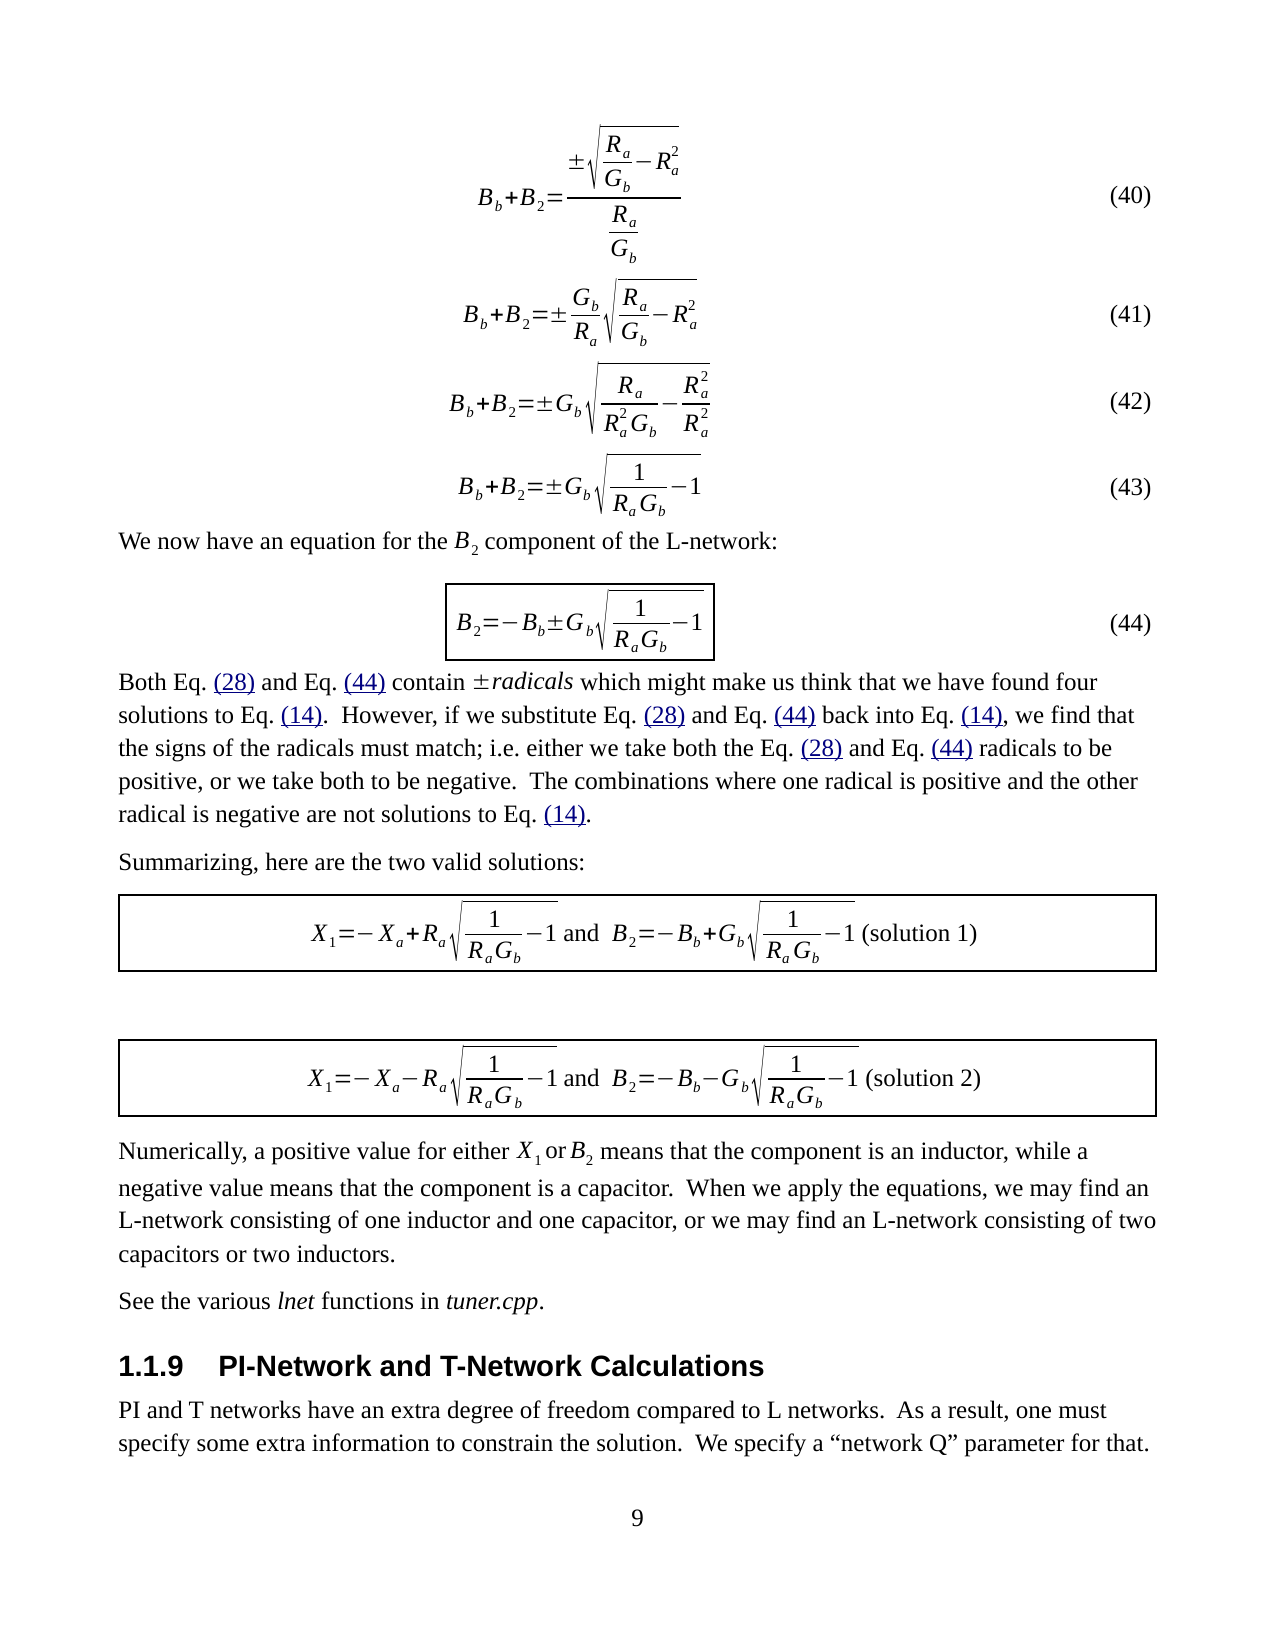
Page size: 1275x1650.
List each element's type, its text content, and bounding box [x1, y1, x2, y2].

table_header (43) [1041, 446, 1157, 526]
text and (solution 2) [120, 1041, 1155, 1115]
table_header [118, 577, 1041, 667]
table_header [118, 355, 1041, 446]
table_header [118, 446, 1041, 526]
subtitle PI-Network and T-Network Calculations [118, 1348, 1157, 1382]
text PI and T networks have an extra degree of freedom compared to L networks. As a result, one must specify some extra information to constrain the solution. We specify a “network Q” parameter for that. [118, 1395, 1157, 1456]
text and (solution 1) [120, 896, 1155, 970]
text We now have an equation for thecomponent of the L-network: [118, 526, 1157, 558]
table_header (40) [1041, 118, 1157, 272]
text Summarizing, here are the two valid solutions: [118, 847, 1157, 875]
text Both Eq. (28) and Eq. (44) containwhich might make us think that we have found four solutions to Eq. (14). However, if we substitute Eq. (28) and Eq. (44) back into Eq. (14), we find that the signs of the radicals must match; i.e. either we take both the Eq. (28) and Eq. (44) radicals to be positive, or we take both to be negative. The combinations where one radical is positive and the other radical is negative are not solutions to Eq. (14). [118, 667, 1157, 828]
text Numerically, a positive value for eithermeans that the component is an inductor, while a negative value means that the component is a capacitor. When we apply the equations, we may find an L-network consisting of one inductor and one capacitor, or we may find an L-network consisting of two capacitors or two inductors. [118, 1136, 1157, 1267]
text See the various lnet functions in tuner.cpp. [118, 1286, 1157, 1315]
table_header (44) [1041, 577, 1157, 667]
table_header (42) [1041, 355, 1157, 446]
table_header (41) [1041, 272, 1157, 355]
table_header [118, 118, 1041, 272]
table_header [118, 272, 1041, 355]
